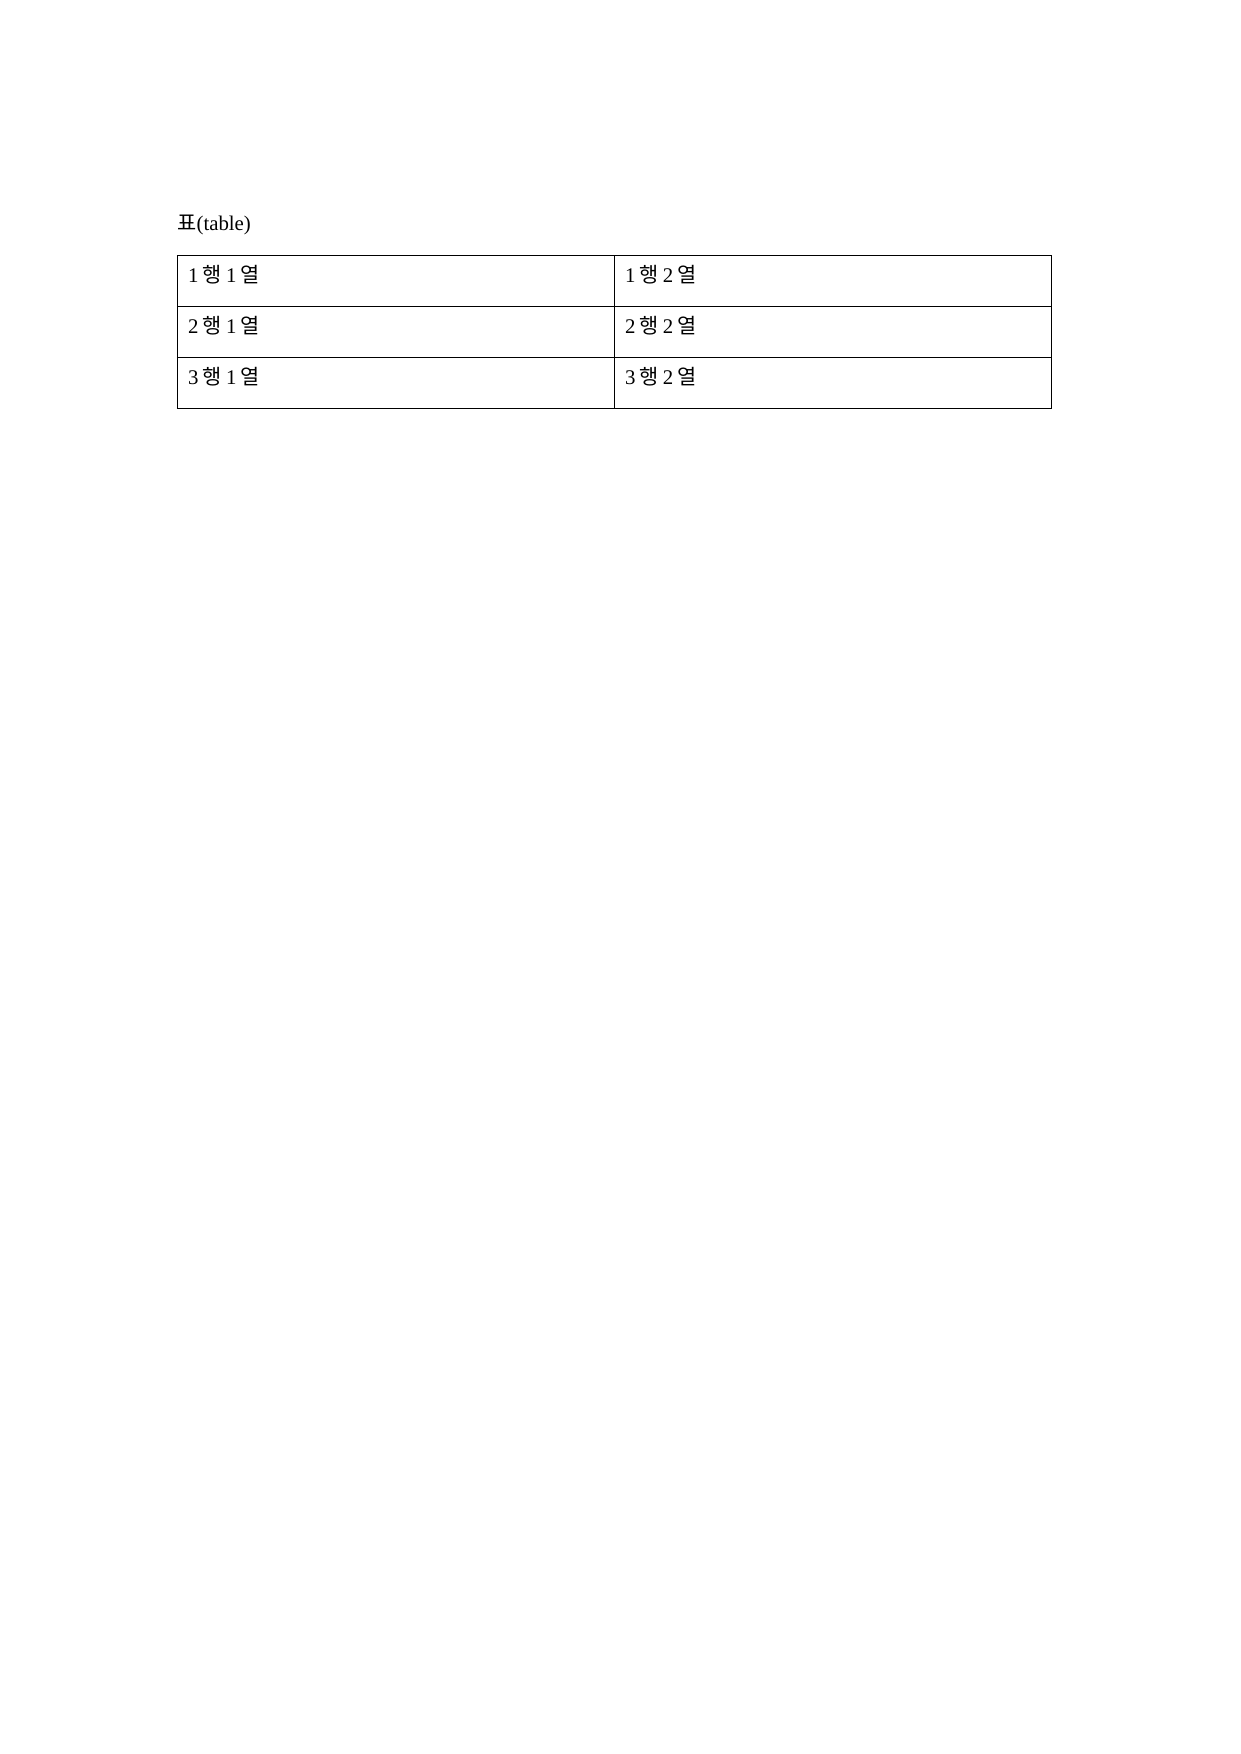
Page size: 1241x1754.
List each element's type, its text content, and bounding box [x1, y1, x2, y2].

table_header 1행1열 [178, 256, 614, 306]
table_header 1행2열 [615, 256, 1051, 306]
table_cell 2행2열 [615, 307, 1051, 357]
table_cell 3행2열 [615, 358, 1051, 408]
table_cell 3행1열 [178, 358, 614, 408]
text 표(table) [177, 207, 1063, 237]
table_cell 2행1열 [178, 307, 614, 357]
